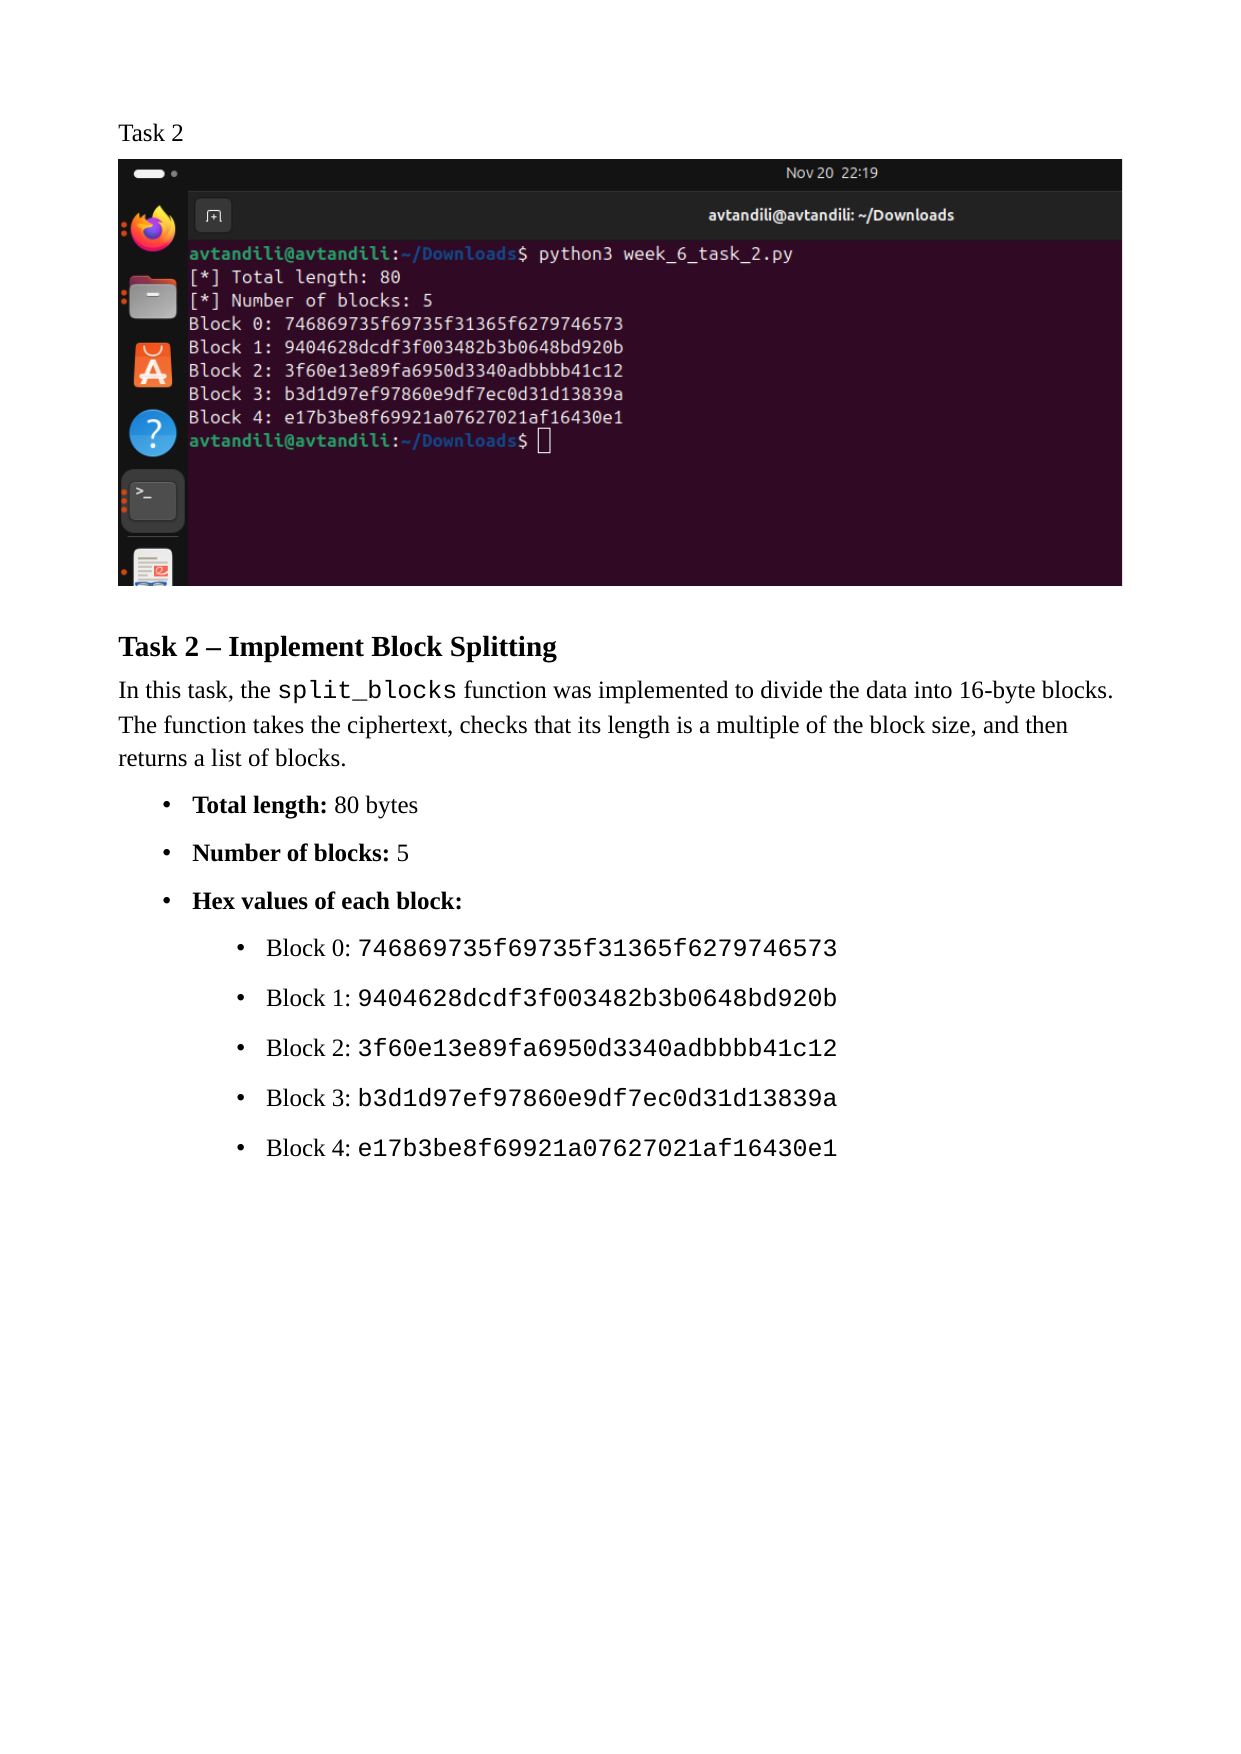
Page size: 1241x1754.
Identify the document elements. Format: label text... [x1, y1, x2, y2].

list Block 3: b3d1d97ef97860e9df7ec0d31d13839a [236, 1083, 1122, 1114]
subtitle Task 2 – Implement Block Splitting [118, 629, 1122, 662]
list Block 0: 746869735f69735f31365f6279746573 [236, 933, 1122, 964]
list Number of blocks: 5 [162, 838, 1122, 867]
list Block 2: 3f60e13e89fa6950d3340adbbbb41c12 [236, 1033, 1122, 1064]
text In this task, the split_blocks function was implemented to divide the data into 16‑byte blocks. The function takes the ciphertext, checks that its length is a multiple of the block size, and then returns a list of blocks. [118, 675, 1122, 772]
list Block 1: 9404628dcdf3f003482b3b0648bd920b [236, 983, 1122, 1014]
list Block 4: e17b3be8f69921a07627021af16430e1 [236, 1133, 1122, 1164]
list Hex values of each block: [162, 886, 1122, 914]
picture [118, 159, 1123, 586]
list Total length: 80 bytes [162, 791, 1122, 819]
text Task 2 [118, 118, 1122, 147]
